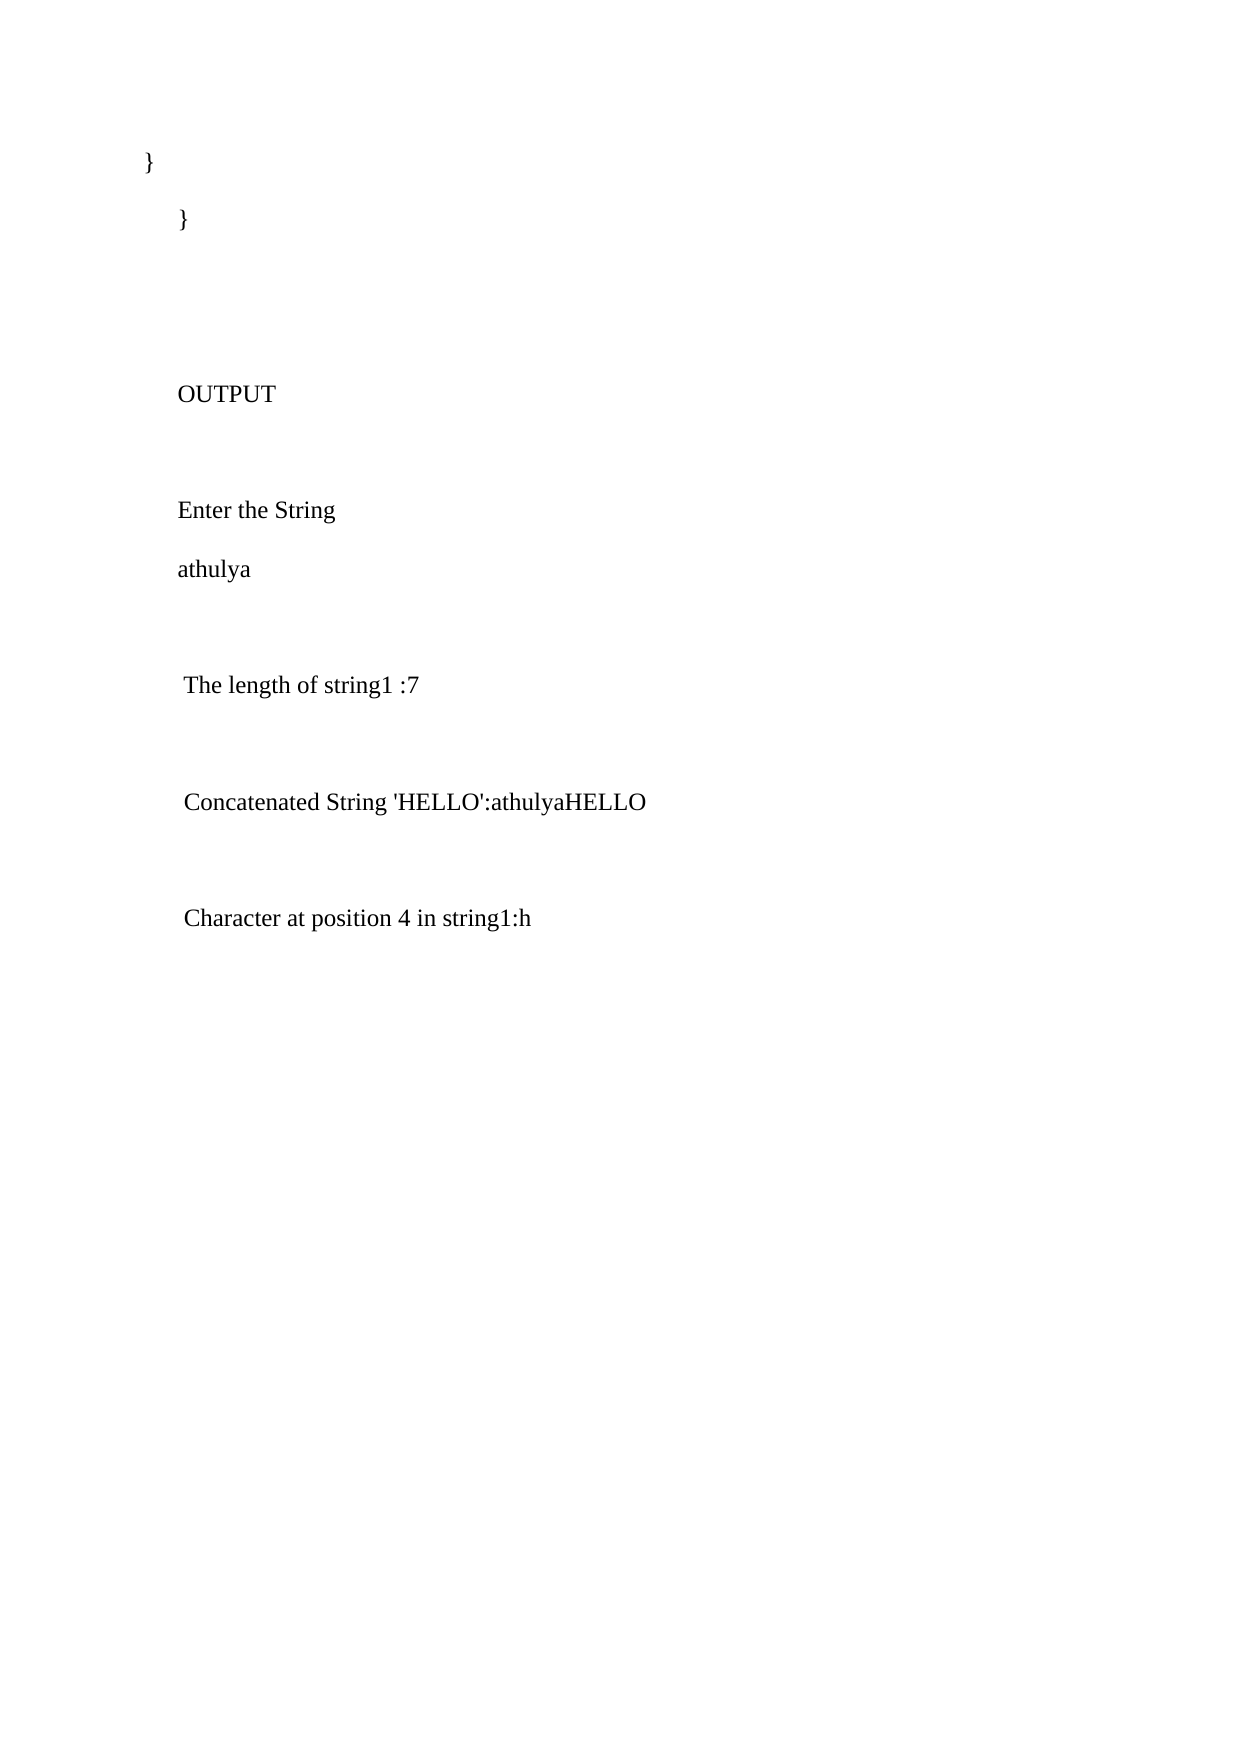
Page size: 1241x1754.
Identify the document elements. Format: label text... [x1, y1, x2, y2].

text } [177, 204, 1063, 233]
text Enter the String [177, 496, 1063, 524]
text Concatenated String 'HELLO':athulyaHELLO [177, 787, 1063, 815]
text athulya [177, 554, 1063, 582]
text } [118, 147, 1122, 176]
text The length of string1 :7 [177, 670, 1063, 699]
text OUTPUT [177, 379, 1063, 408]
text Character at position 4 in string1:h [177, 903, 1063, 932]
